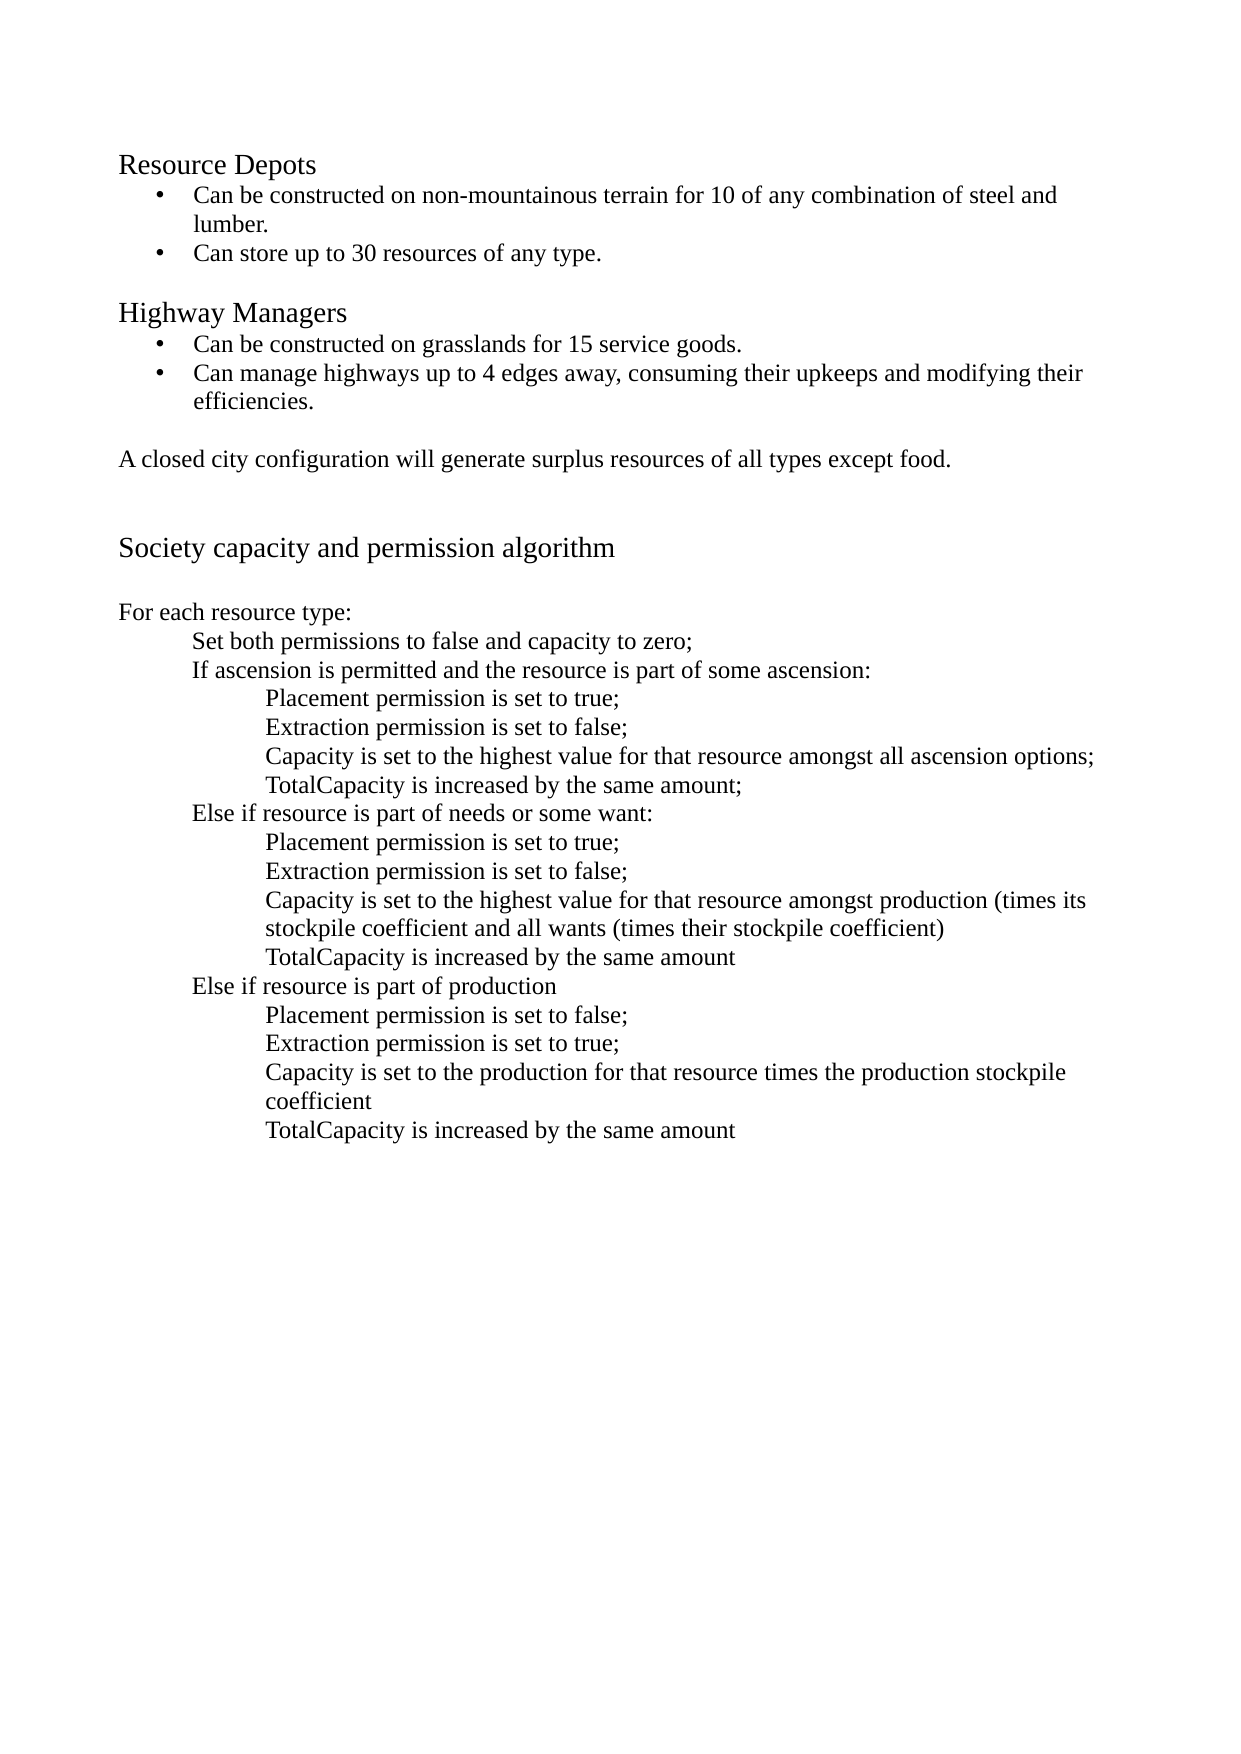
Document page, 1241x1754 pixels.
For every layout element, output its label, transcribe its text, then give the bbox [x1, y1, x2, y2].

text Extraction permission is set to false; [118, 712, 1122, 741]
text TotalCapacity is increased by the same amount [118, 1115, 1122, 1143]
text Placement permission is set to true; [118, 827, 1122, 856]
text Else if resource is part of needs or some want: [118, 798, 1122, 827]
text Capacity is set to the production for that resource times the production stockpile coefficient [118, 1057, 1122, 1115]
text Highway Managers [118, 295, 1122, 329]
text Placement permission is set to true; [118, 683, 1122, 712]
text Placement permission is set to false; [118, 1000, 1122, 1028]
text For each resource type: [118, 597, 1122, 626]
text If ascension is permitted and the resource is part of some ascension: [118, 655, 1122, 683]
text Extraction permission is set to false; [118, 856, 1122, 885]
text TotalCapacity is increased by the same amount; [118, 770, 1122, 798]
text Else if resource is part of production [118, 971, 1122, 1000]
text Capacity is set to the highest value for that resource amongst all ascension options; [118, 741, 1122, 770]
text Society capacity and permission algorithm [118, 530, 1122, 564]
text TotalCapacity is increased by the same amount [118, 942, 1122, 971]
list Can store up to 30 resources of any type. [156, 238, 1122, 267]
text Set both permissions to false and capacity to zero; [118, 626, 1122, 655]
text Extraction permission is set to true; [118, 1028, 1122, 1057]
text A closed city configuration will generate surplus resources of all types except food. [118, 444, 1122, 473]
list Can be constructed on grasslands for 15 service goods. [156, 329, 1122, 358]
list Can be constructed on non-mountainous terrain for 10 of any combination of steel and lumber. [156, 180, 1122, 238]
text Capacity is set to the highest value for that resource amongst production (times its stockpile coefficient and all wants (times their stockpile coefficient) [118, 885, 1122, 942]
text Resource Depots [118, 147, 1122, 180]
list Can manage highways up to 4 edges away, consuming their upkeeps and modifying their efficiencies. [156, 358, 1122, 415]
